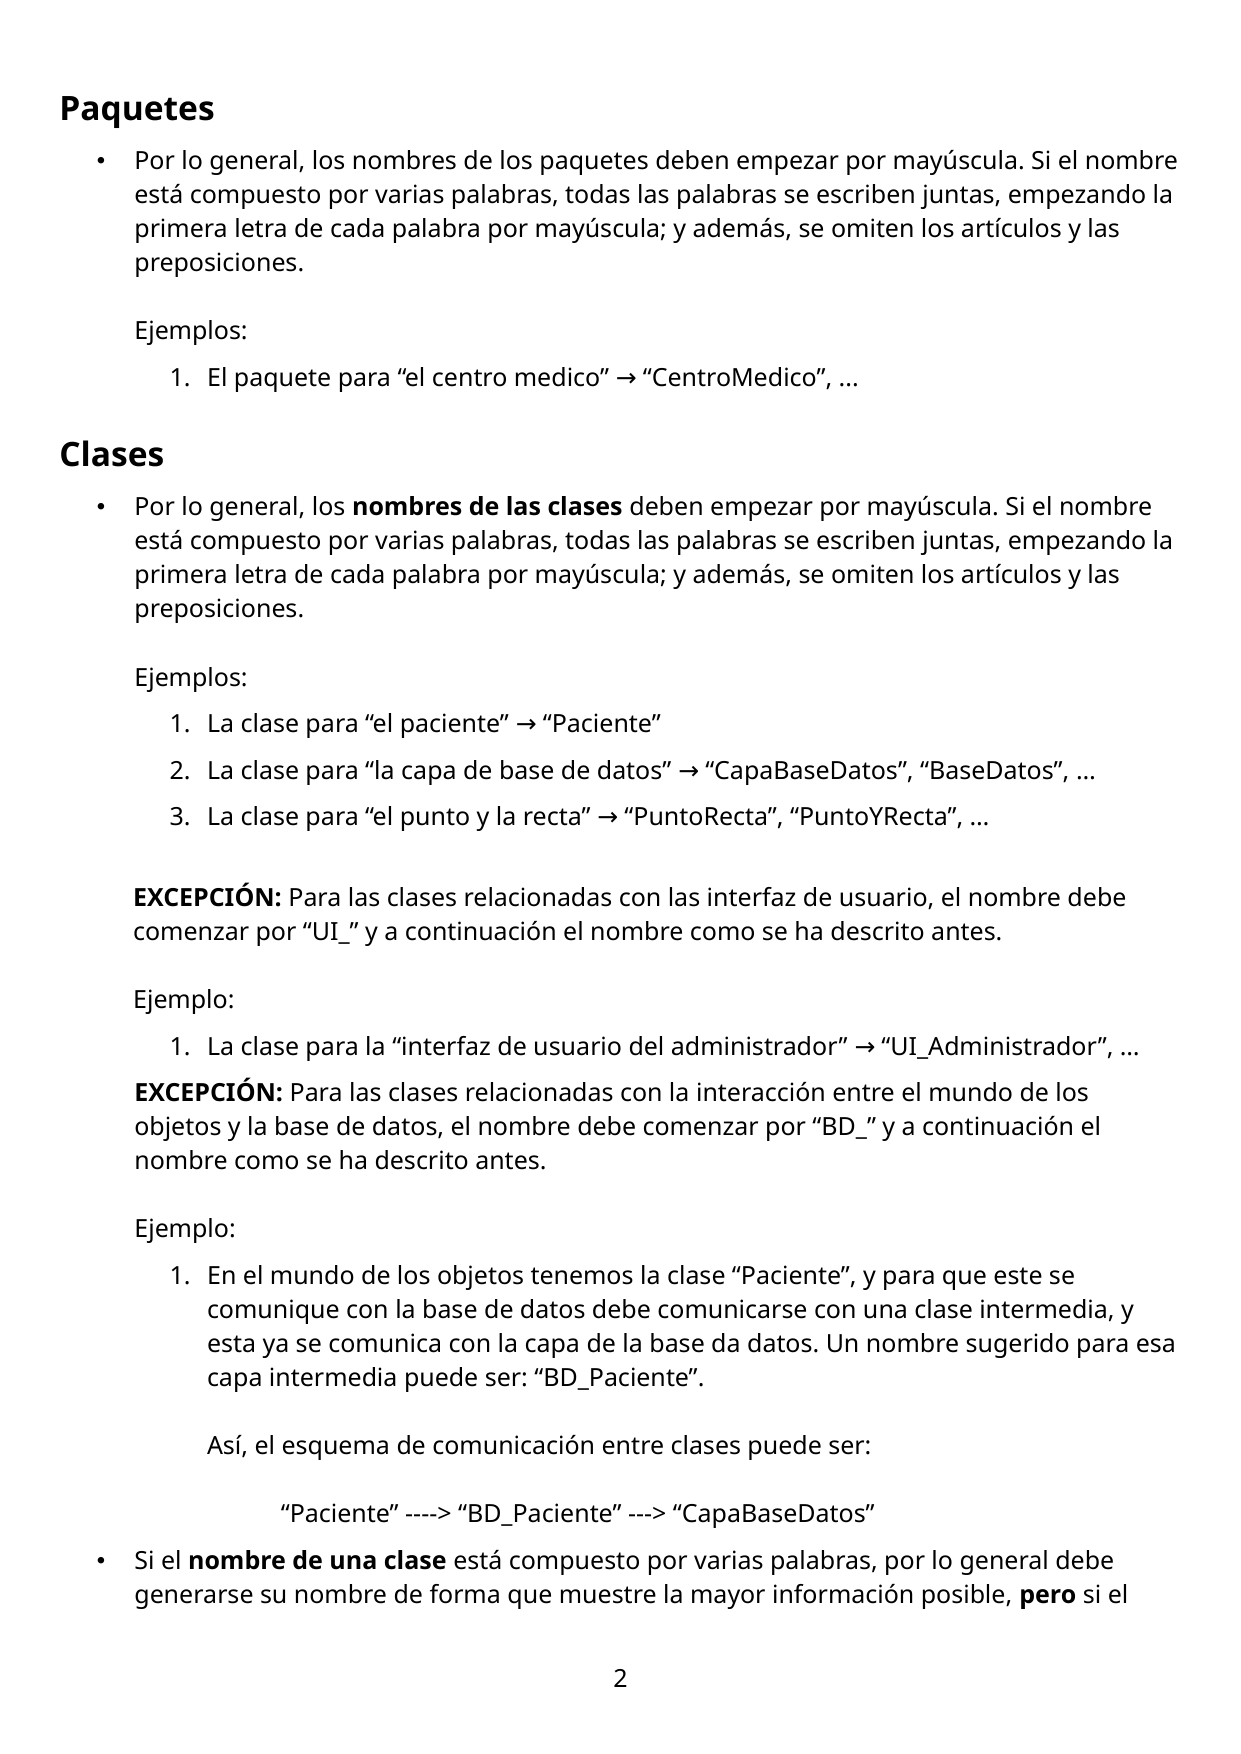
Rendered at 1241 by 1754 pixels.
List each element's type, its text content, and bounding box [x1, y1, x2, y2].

list La clase para la “interfaz de usuario del administrador” → “UI_Administrador”, … [169, 1028, 1181, 1062]
list La clase para “el punto y la recta” → “PuntoRecta”, “PuntoYRecta”, … [169, 799, 1181, 867]
subtitle Paquetes [59, 84, 1181, 130]
list Por lo general, los nombres de las clases deben empezar por mayúscula. Si el nombre está compuesto por varias palabras, todas las palabras se escriben juntas, empezando la primera letra de cada palabra por mayúscula; y además, se omiten los artículos y las preposiciones. Ejemplos: [97, 489, 1181, 693]
list La clase para “el paciente” → “Paciente” [169, 706, 1181, 740]
list EXCEPCIÓN: Para las clases relacionadas con la interacción entre el mundo de los objetos y la base de datos, el nombre debe comenzar por “BD_” y a continuación el nombre como se ha descrito antes. Ejemplo: [97, 1075, 1181, 1245]
list Si el nombre de una clase está compuesto por varias palabras, por lo general debe generarse su nombre de forma que muestre la mayor información posible, pero si el [97, 1543, 1181, 1611]
list EXCEPCIÓN: Para las clases relacionadas con las interfaz de usuario, el nombre debe comenzar por “UI_” y a continuación el nombre como se ha descrito antes. Ejemplo: [95, 879, 1181, 1016]
list El paquete para “el centro medico” → “CentroMedico”, ... [169, 359, 1181, 393]
list Por lo general, los nombres de los paquetes deben empezar por mayúscula. Si el nombre está compuesto por varias palabras, todas las palabras se escriben juntas, empezando la primera letra de cada palabra por mayúscula; y además, se omiten los artículos y las preposiciones. Ejemplos: [97, 142, 1181, 347]
list La clase para “la capa de base de datos” → “CapaBaseDatos”, “BaseDatos”, … [169, 752, 1181, 786]
list En el mundo de los objetos tenemos la clase “Paciente”, y para que este se comunique con la base de datos debe comunicarse con una clase intermedia, y esta ya se comunica con la capa de la base da datos. Un nombre sugerido para esa capa intermedia puede ser: “BD_Paciente”. Así, el esquema de comunicación entre clases puede ser: “Paciente” ----> “BD_Paciente” ---> “CapaBaseDatos” [169, 1258, 1181, 1530]
subtitle Clases [59, 431, 1181, 476]
